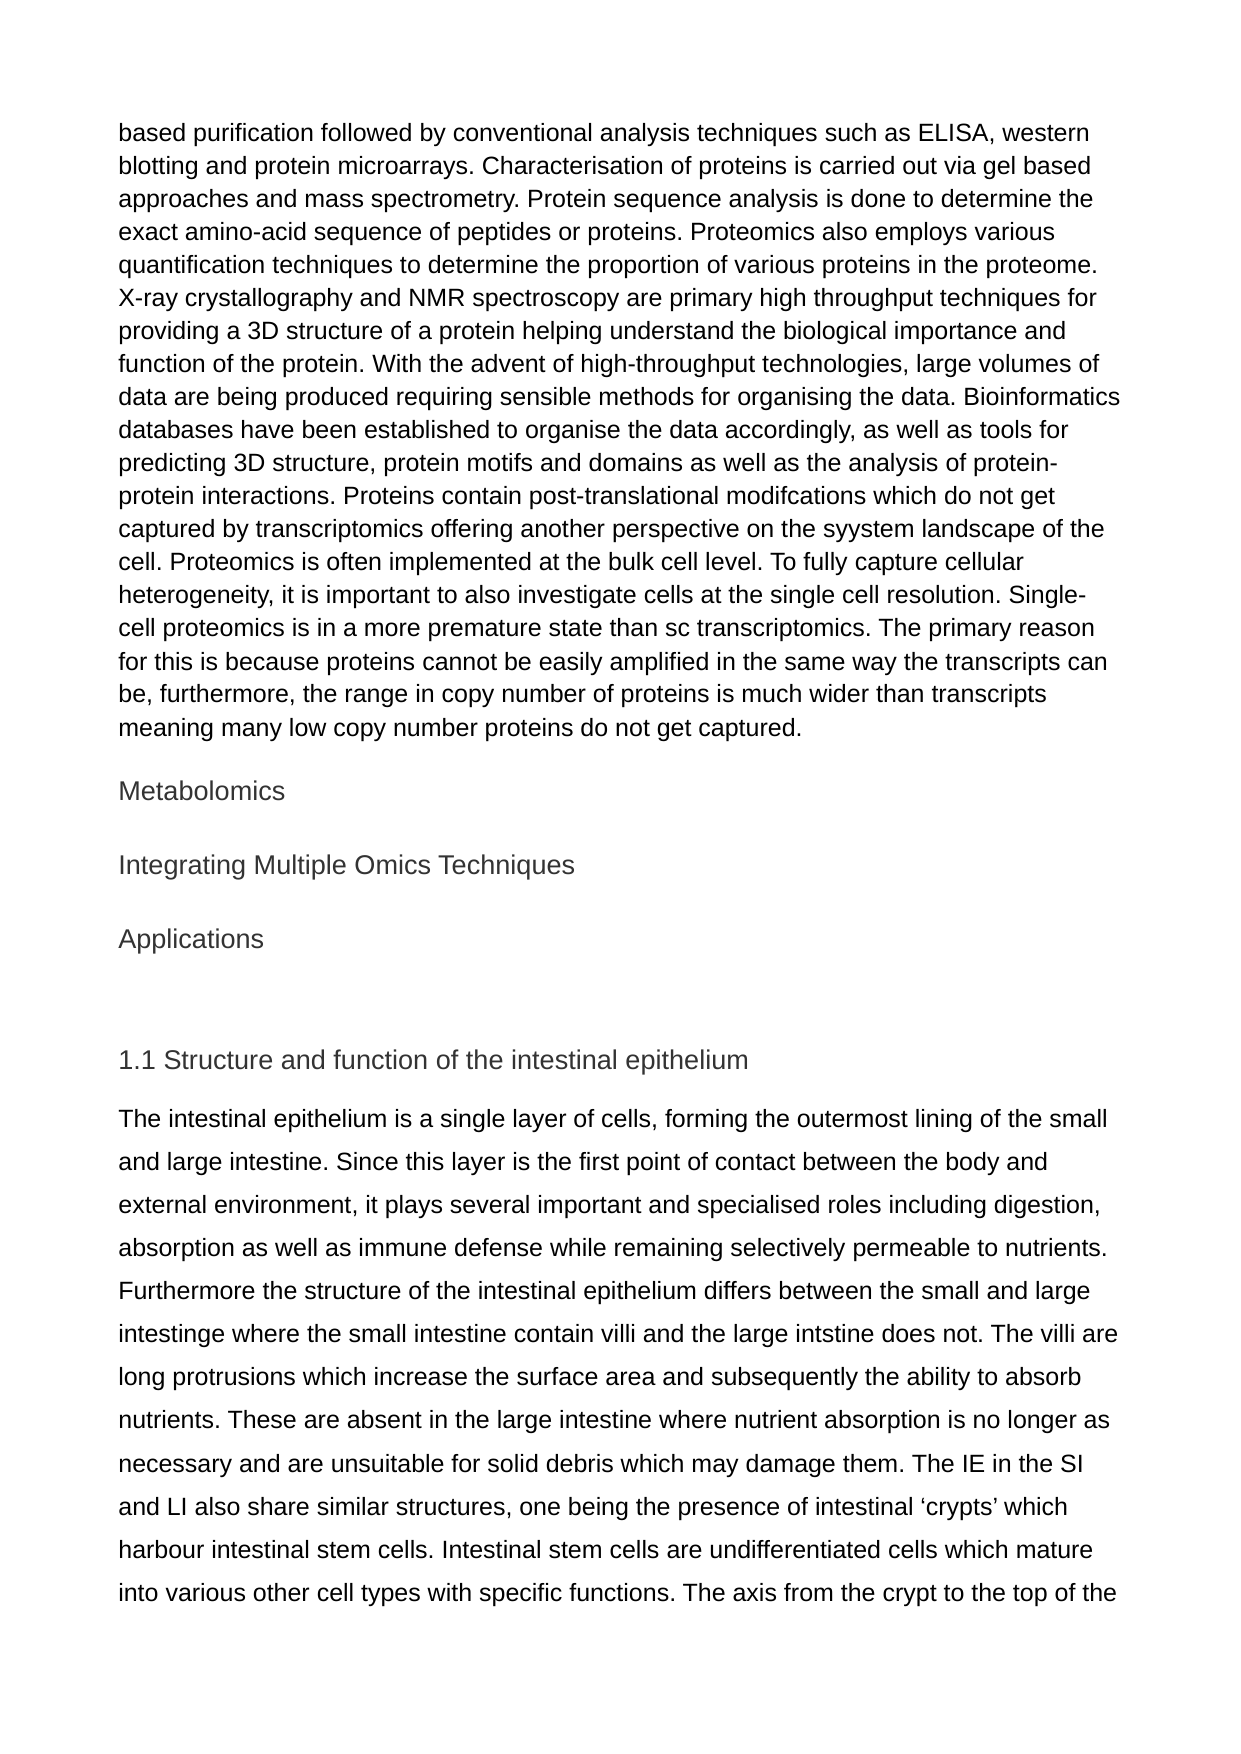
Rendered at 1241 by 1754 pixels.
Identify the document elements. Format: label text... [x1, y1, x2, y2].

text based purification followed by conventional analysis techniques such as ELISA, western blotting and protein microarrays. Characterisation of proteins is carried out via gel based approaches and mass spectrometry. Protein sequence analysis is done to determine the exact amino-acid sequence of peptides or proteins. Proteomics also employs various quantification techniques to determine the proportion of various proteins in the proteome. X-ray crystallography and NMR spectroscopy are primary high throughput techniques for providing a 3D structure of a protein helping understand the biological importance and function of the protein. With the advent of high-throughput technologies, large volumes of data are being produced requiring sensible methods for organising the data. Bioinformatics databases have been established to organise the data accordingly, as well as tools for predicting 3D structure, protein motifs and domains as well as the analysis of protein-protein interactions. Proteins contain post-translational modifcations which do not get captured by transcriptomics offering another perspective on the syystem landscape of the cell. Proteomics is often implemented at the bulk cell level. To fully capture cellular heterogeneity, it is important to also investigate cells at the single cell resolution. Single-cell proteomics is in a more premature state than sc transcriptomics. The primary reason for this is because proteins cannot be easily amplified in the same way the transcripts can be, furthermore, the range in copy number of proteins is much wider than transcripts meaning many low copy number proteins do not get captured. [118, 118, 1122, 741]
subtitle 1.1 Structure and function of the intestinal epithelium [118, 1044, 1122, 1075]
subtitle Metabolomics [118, 775, 1122, 806]
subtitle Applications [118, 923, 1122, 954]
text The intestinal epithelium is a single layer of cells, forming the outermost lining of the small and large intestine. Since this layer is the first point of contact between the body and external environment, it plays several important and specialised roles including digestion, absorption as well as immune defense while remaining selectively permeable to nutrients. Furthermore the structure of the intestinal epithelium differs between the small and large intestinge where the small intestine contain villi and the large intstine does not. The villi are long protrusions which increase the surface area and subsequently the ability to absorb nutrients. These are absent in the large intestine where nutrient absorption is no longer as necessary and are unsuitable for solid debris which may damage them. The IE in the SI and LI also share similar structures, one being the presence of intestinal ‘crypts’ which harbour intestinal stem cells. Intestinal stem cells are undifferentiated cells which mature into various other cell types with specific functions. The axis from the crypt to the top of the [118, 1103, 1122, 1607]
subtitle Integrating Multiple Omics Techniques [118, 849, 1122, 880]
